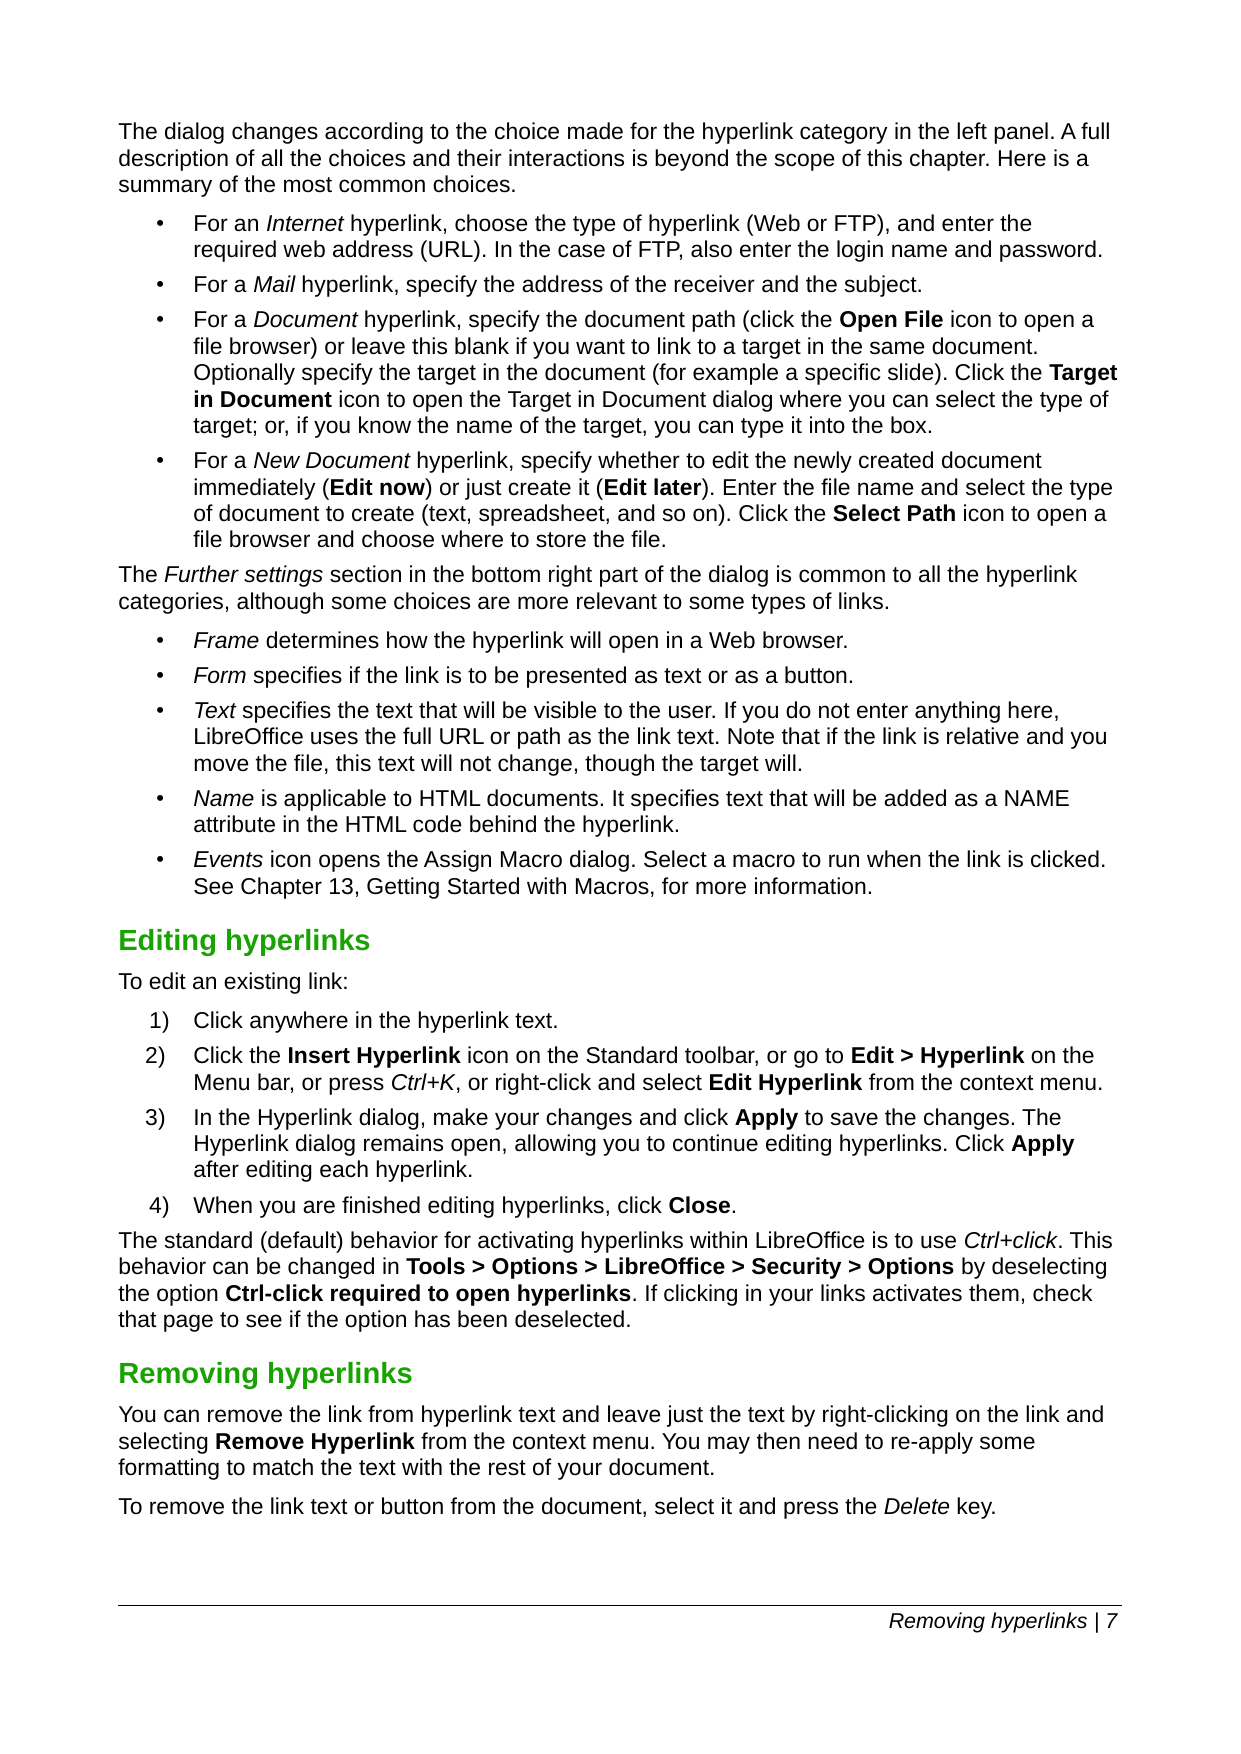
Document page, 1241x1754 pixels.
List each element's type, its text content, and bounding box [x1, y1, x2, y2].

text The standard (default) behavior for activating hyperlinks within LibreOffice is to use Ctrl+click. This behavior can be changed in Tools > Options > LibreOffice > Security > Options by deselecting the option Ctrl-click required to open hyperlinks. If clicking in your links activates them, check that page to see if the option has been deselected. [118, 1227, 1122, 1332]
list The dialog changes according to the choice made for the hyperlink category in the left panel. A full description of all the choices and their interactions is beyond the scope of this chapter. Here is a summary of the most common choices. [118, 118, 1122, 197]
list For a Mail hyperlink, specify the address of the receiver and the subject. [156, 271, 1122, 298]
text You can remove the link from hyperlink text and leave just the text by right-clicking on the link and selecting Remove Hyperlink from the context menu. You may then need to re-apply some formatting to match the text with the rest of your document. [118, 1401, 1122, 1480]
subtitle Editing hyperlinks [118, 923, 1122, 956]
list Name is applicable to HTML documents. It specifies text that will be added as a NAME attribute in the HTML code behind the hyperlink. [156, 785, 1122, 838]
text To remove the link text or button from the document, select it and press the Delete key. [118, 1493, 1122, 1519]
list For a Document hyperlink, specify the document path (click the Open File icon to open a file browser) or leave this blank if you want to link to a target in the same document. Optionally specify the target in the document (for example a specific slide). Click the Target in Document icon to open the Target in Document dialog where you can select the type of target; or, if you know the name of the target, you can type it into the box. [156, 306, 1122, 438]
subtitle Removing hyperlinks [118, 1356, 1122, 1389]
list For a New Document hyperlink, specify whether to edit the newly created document immediately (Edit now) or just create it (Edit later). Enter the file name and select the type of document to create (text, spreadsheet, and so on). Click the Select Path icon to open a file browser and choose where to store the file. [156, 447, 1122, 552]
list Form specifies if the link is to be presented as text or as a button. [156, 662, 1122, 688]
list Text specifies the text that will be visible to the user. If you do not enter anything here, LibreOffice uses the full URL or path as the link text. Note that if the link is relative and you move the file, this text will not change, though the target will. [156, 697, 1122, 776]
list In the Hyperlink dialog, make your changes and click Apply to save the changes. The Hyperlink dialog remains open, allowing you to continue editing hyperlinks. Click Apply after editing each hyperlink. [165, 1104, 1122, 1183]
list The Further settings section in the bottom right part of the dialog is common to all the hyperlink categories, although some choices are more relevant to some types of links. [118, 561, 1122, 614]
list When you are finished editing hyperlinks, click Close. [169, 1192, 1122, 1218]
list To edit an existing link: [118, 968, 1122, 994]
list Frame determines how the hyperlink will open in a Web browser. [156, 627, 1122, 653]
list Events icon opens the Assign Macro dialog. Select a macro to run when the link is clicked. See Chapter 13, Getting Started with Macros, for more information. [156, 846, 1122, 899]
list Click anywhere in the hyperlink text. [169, 1007, 1122, 1033]
list Click the Insert Hyperlink icon on the Standard toolbar, or go to Edit > Hyperlink on the Menu bar, or press Ctrl+K, or right-click and select Edit Hyperlink from the context menu. [165, 1042, 1122, 1095]
list For an Internet hyperlink, choose the type of hyperlink (Web or FTP), and enter the required web address (URL). In the case of FTP, also enter the login name and password. [156, 210, 1122, 262]
